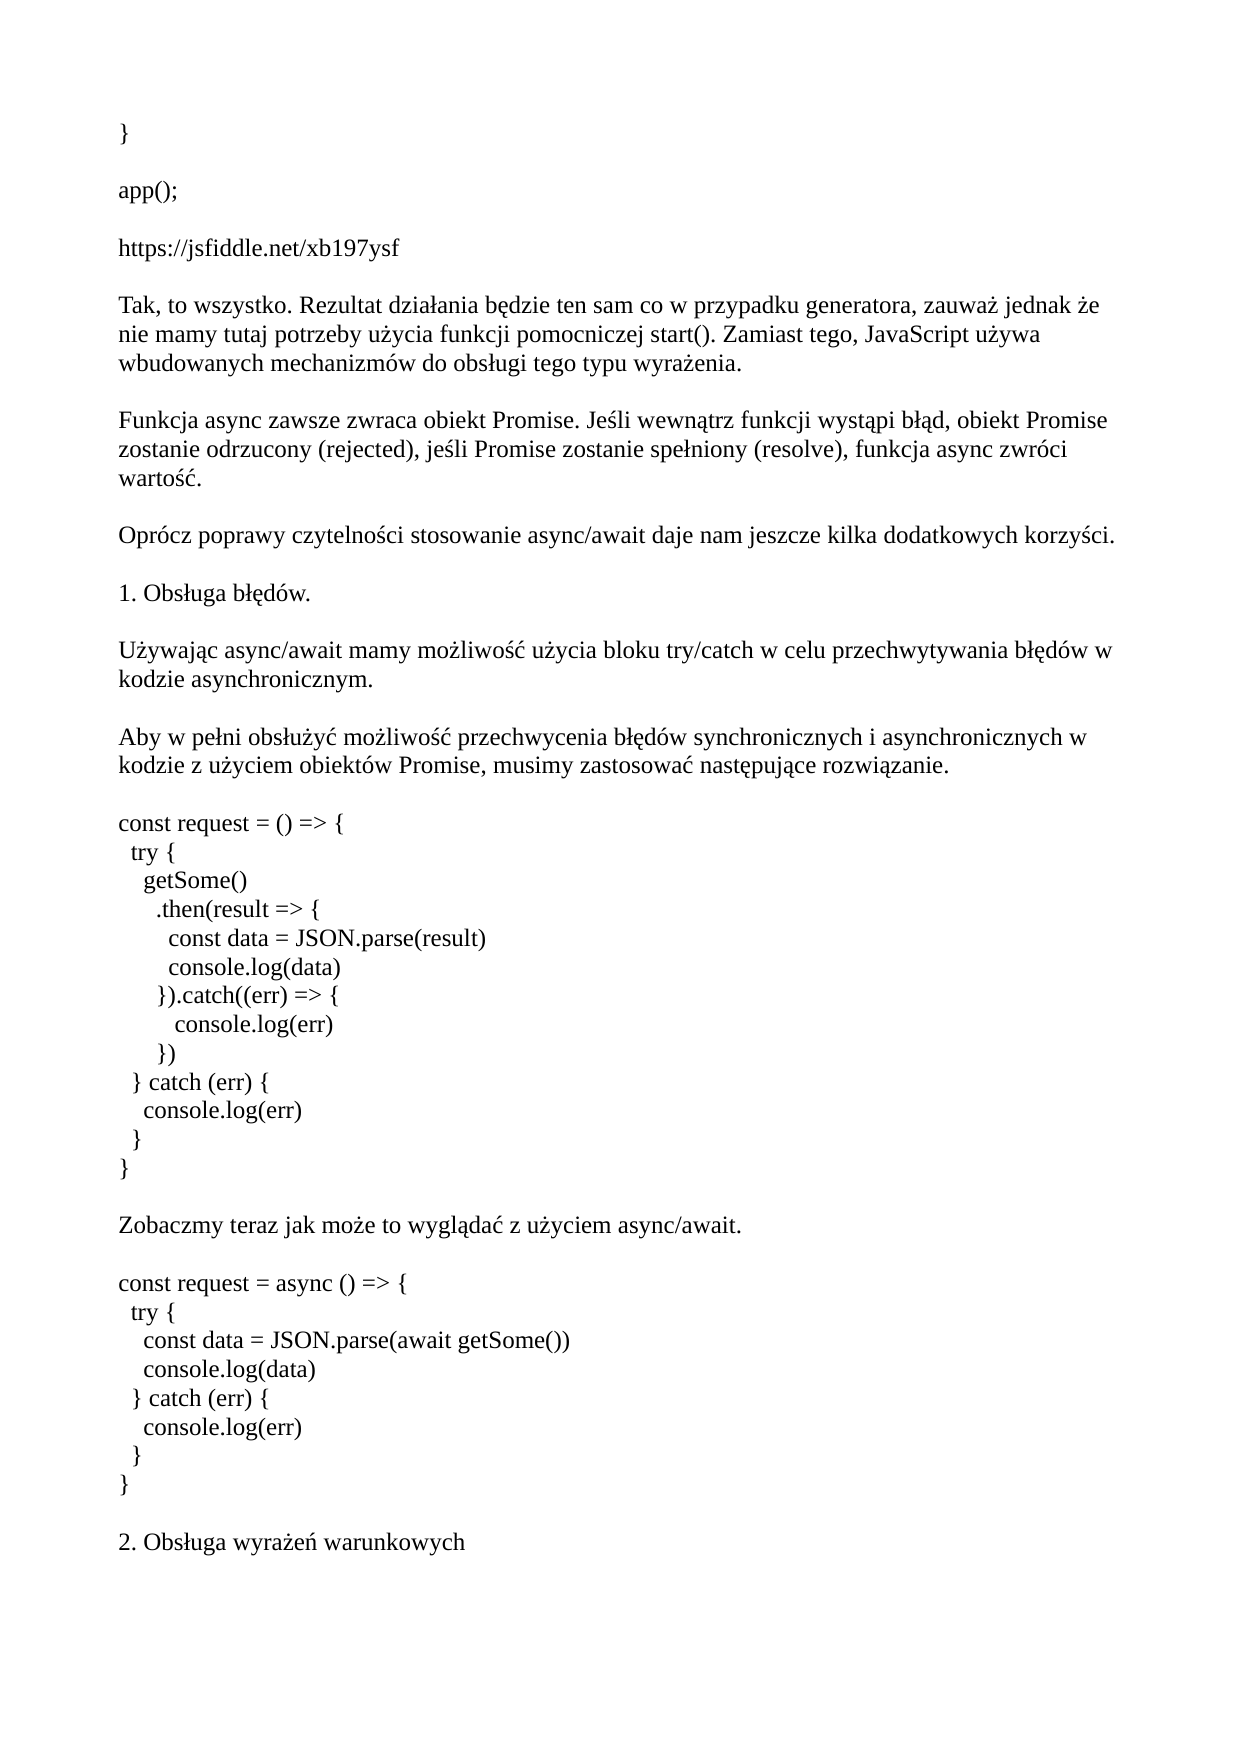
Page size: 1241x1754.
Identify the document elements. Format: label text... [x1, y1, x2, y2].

text console.log(err) [118, 1096, 1122, 1124]
text } catch (err) { [118, 1067, 1122, 1096]
text } [118, 118, 1122, 147]
text Funkcja async zawsze zwraca obiekt Promise. Jeśli wewnątrz funkcji wystąpi błąd, obiekt Promise zostanie odrzucony (rejected), jeśli Promise zostanie spełniony (resolve), funkcja async zwróci wartość. [118, 406, 1122, 492]
text 1. Obsługa błędów. [118, 578, 1122, 607]
text Oprócz poprawy czytelności stosowanie async/await daje nam jeszcze kilka dodatkowych korzyści. [118, 521, 1122, 549]
text }).catch((err) => { [118, 981, 1122, 1009]
text try { [118, 837, 1122, 866]
text console.log(err) [118, 1009, 1122, 1038]
text Zobaczmy teraz jak może to wyglądać z użyciem async/await. [118, 1211, 1122, 1239]
text Używając async/await mamy możliwość użycia bloku try/catch w celu przechwytywania błędów w kodzie asynchronicznym. [118, 636, 1122, 693]
text getSome() [118, 866, 1122, 894]
text console.log(data) [118, 1354, 1122, 1383]
text console.log(err) [118, 1412, 1122, 1441]
text try { [118, 1297, 1122, 1326]
text } [118, 1124, 1122, 1153]
text } catch (err) { [118, 1383, 1122, 1412]
text 2. Obsługa wyrażeń warunkowych [118, 1527, 1122, 1556]
text } [118, 1441, 1122, 1469]
text } [118, 1153, 1122, 1182]
text }) [118, 1038, 1122, 1067]
text console.log(data) [118, 952, 1122, 981]
text https://jsfiddle.net/xb197ysf [118, 233, 1122, 262]
text const request = async () => { [118, 1268, 1122, 1297]
text const data = JSON.parse(await getSome()) [118, 1326, 1122, 1354]
text } [118, 1469, 1122, 1498]
text app(); [118, 176, 1122, 204]
text const request = () => { [118, 808, 1122, 837]
text Tak, to wszystko. Rezultat działania będzie ten sam co w przypadku generatora, zauważ jednak że nie mamy tutaj potrzeby użycia funkcji pomocniczej start(). Zamiast tego, JavaScript używa wbudowanych mechanizmów do obsługi tego typu wyrażenia. [118, 291, 1122, 377]
text const data = JSON.parse(result) [118, 923, 1122, 952]
text .then(result => { [118, 894, 1122, 923]
text Aby w pełni obsłużyć możliwość przechwycenia błędów synchronicznych i asynchronicznych w kodzie z użyciem obiektów Promise, musimy zastosować następujące rozwiązanie. [118, 722, 1122, 779]
